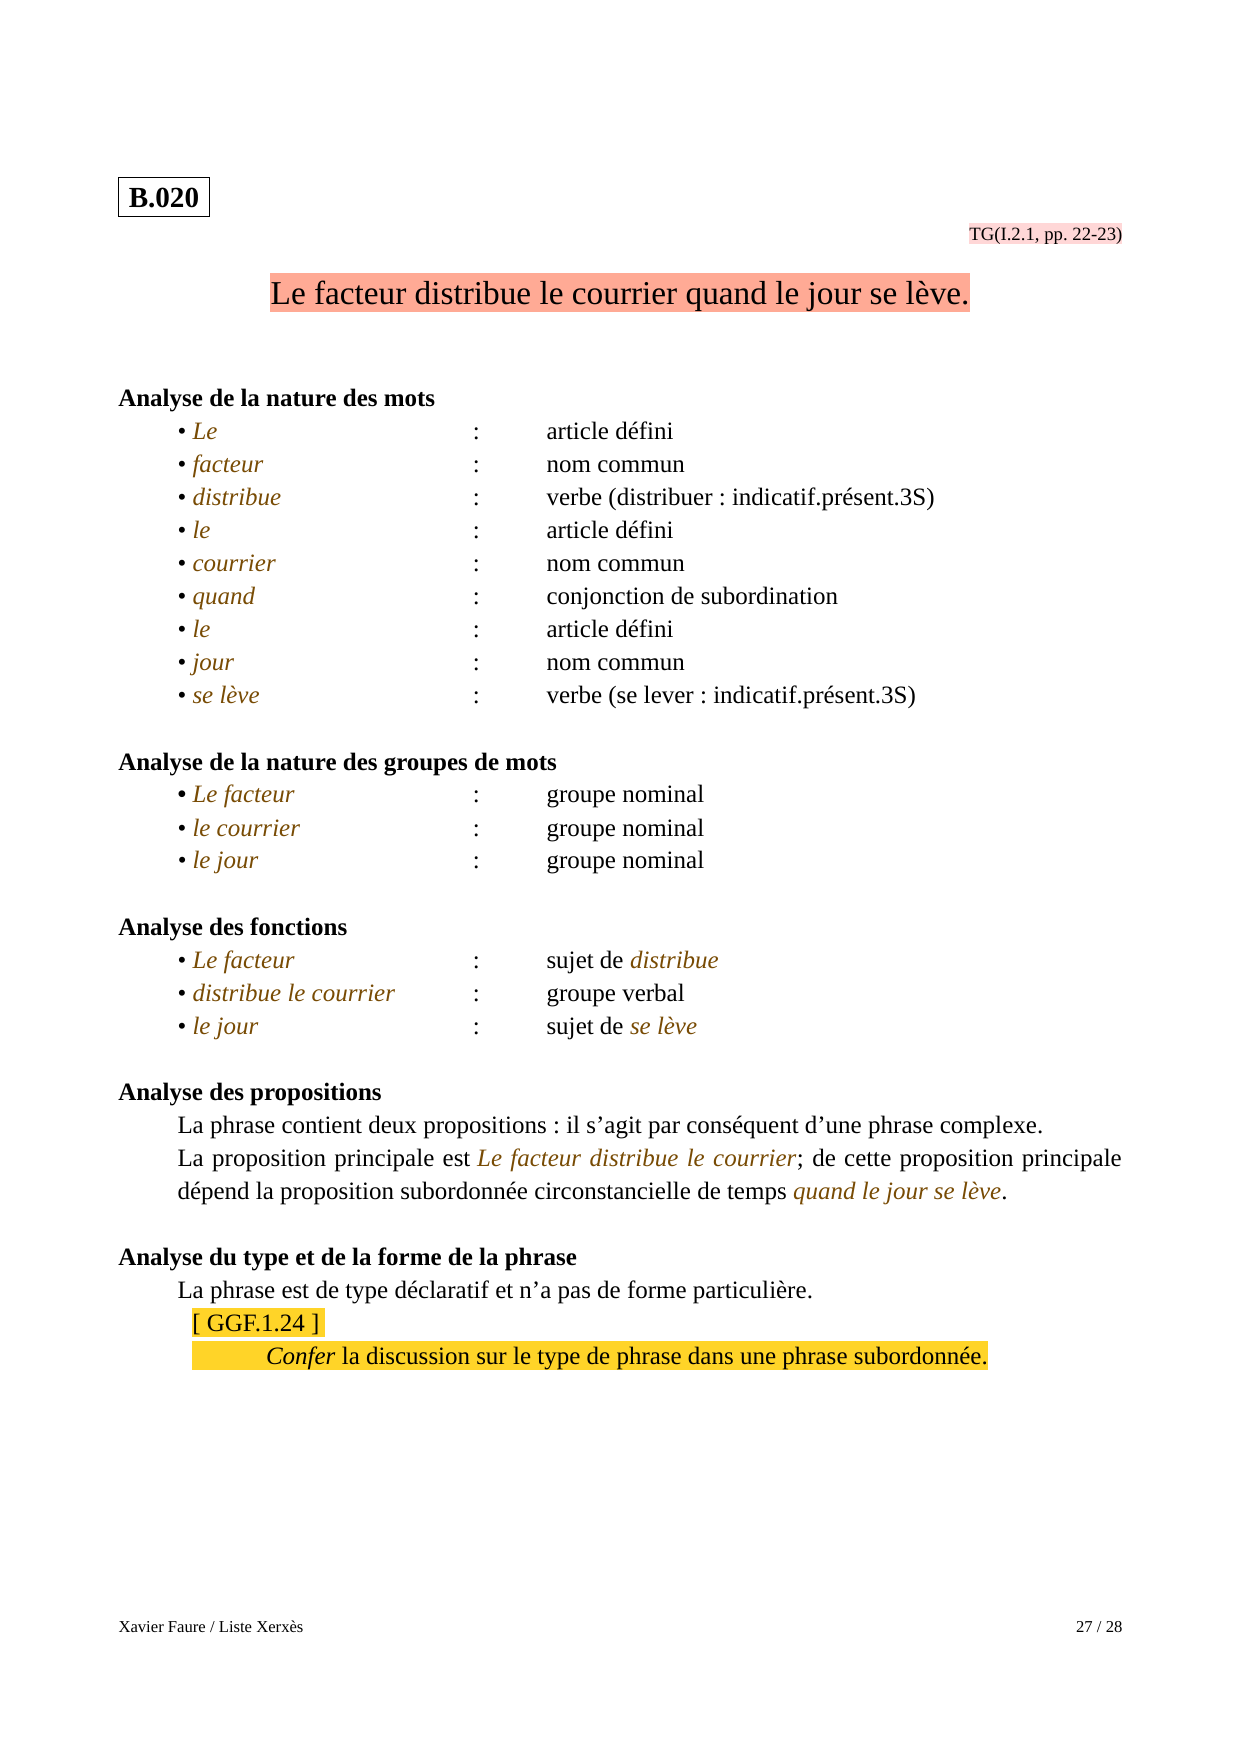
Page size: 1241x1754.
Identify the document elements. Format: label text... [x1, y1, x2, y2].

text • Le : article défini [177, 416, 1122, 445]
text Analyse du type et de la forme de la phrase [118, 1242, 1122, 1271]
text • distribue le courrier : groupe verbal [177, 978, 1122, 1006]
text • Le facteur : sujet de distribue [177, 945, 1122, 973]
text Confer la discussion sur le type de phrase dans une phrase subordonnée. [118, 1341, 192, 1370]
text • le : article défini [177, 515, 1122, 544]
text • jour : nom commun [177, 647, 1122, 676]
text • Le facteur : groupe nominal [177, 779, 1122, 808]
text Analyse de la nature des mots [118, 383, 1122, 412]
text • distribue : verbe (distribuer : indicatif.présent.3S) [177, 482, 1122, 511]
text [210, 177, 1122, 217]
text TG(I.2.1, pp. 22-23) [118, 223, 969, 244]
text • le courrier : groupe nominal [177, 813, 1122, 841]
text Le facteur distribue le courrier quand le jour se lève. [118, 273, 270, 312]
text La phrase est de type déclaratif et n’a pas de forme particulière. [177, 1275, 1122, 1304]
text Confer la discussion sur le type de phrase dans une phrase subordonnée. [988, 1341, 1122, 1370]
text • courrier : nom commun [177, 548, 1122, 577]
text Analyse de la nature des groupes de mots [118, 747, 1122, 775]
text • le jour : groupe nominal [177, 846, 1122, 874]
text Le facteur distribue le courrier quand le jour se lève. [970, 273, 1122, 312]
text • le jour : sujet de se lève [177, 1011, 1122, 1039]
text Analyse des propositions [118, 1077, 1122, 1106]
text [ GGF.1.24 ] [325, 1308, 1122, 1337]
text • quand : conjonction de subordination [177, 581, 1122, 610]
text • facteur : nom commun [177, 449, 1122, 478]
text • le : article défini [177, 614, 1122, 643]
text Analyse des fonctions [118, 912, 1122, 940]
text B.020 [119, 178, 209, 216]
text La proposition principale est Le facteur distribue le courrier; de cette proposition principale dépend la proposition subordonnée circonstancielle de temps quand le jour se lève. [177, 1143, 1122, 1204]
text La phrase contient deux propositions : il s’agit par conséquent d’une phrase complexe. [177, 1110, 1122, 1138]
text [ GGF.1.24 ] [118, 1308, 192, 1337]
text • se lève : verbe (se lever : indicatif.présent.3S) [177, 681, 1122, 709]
